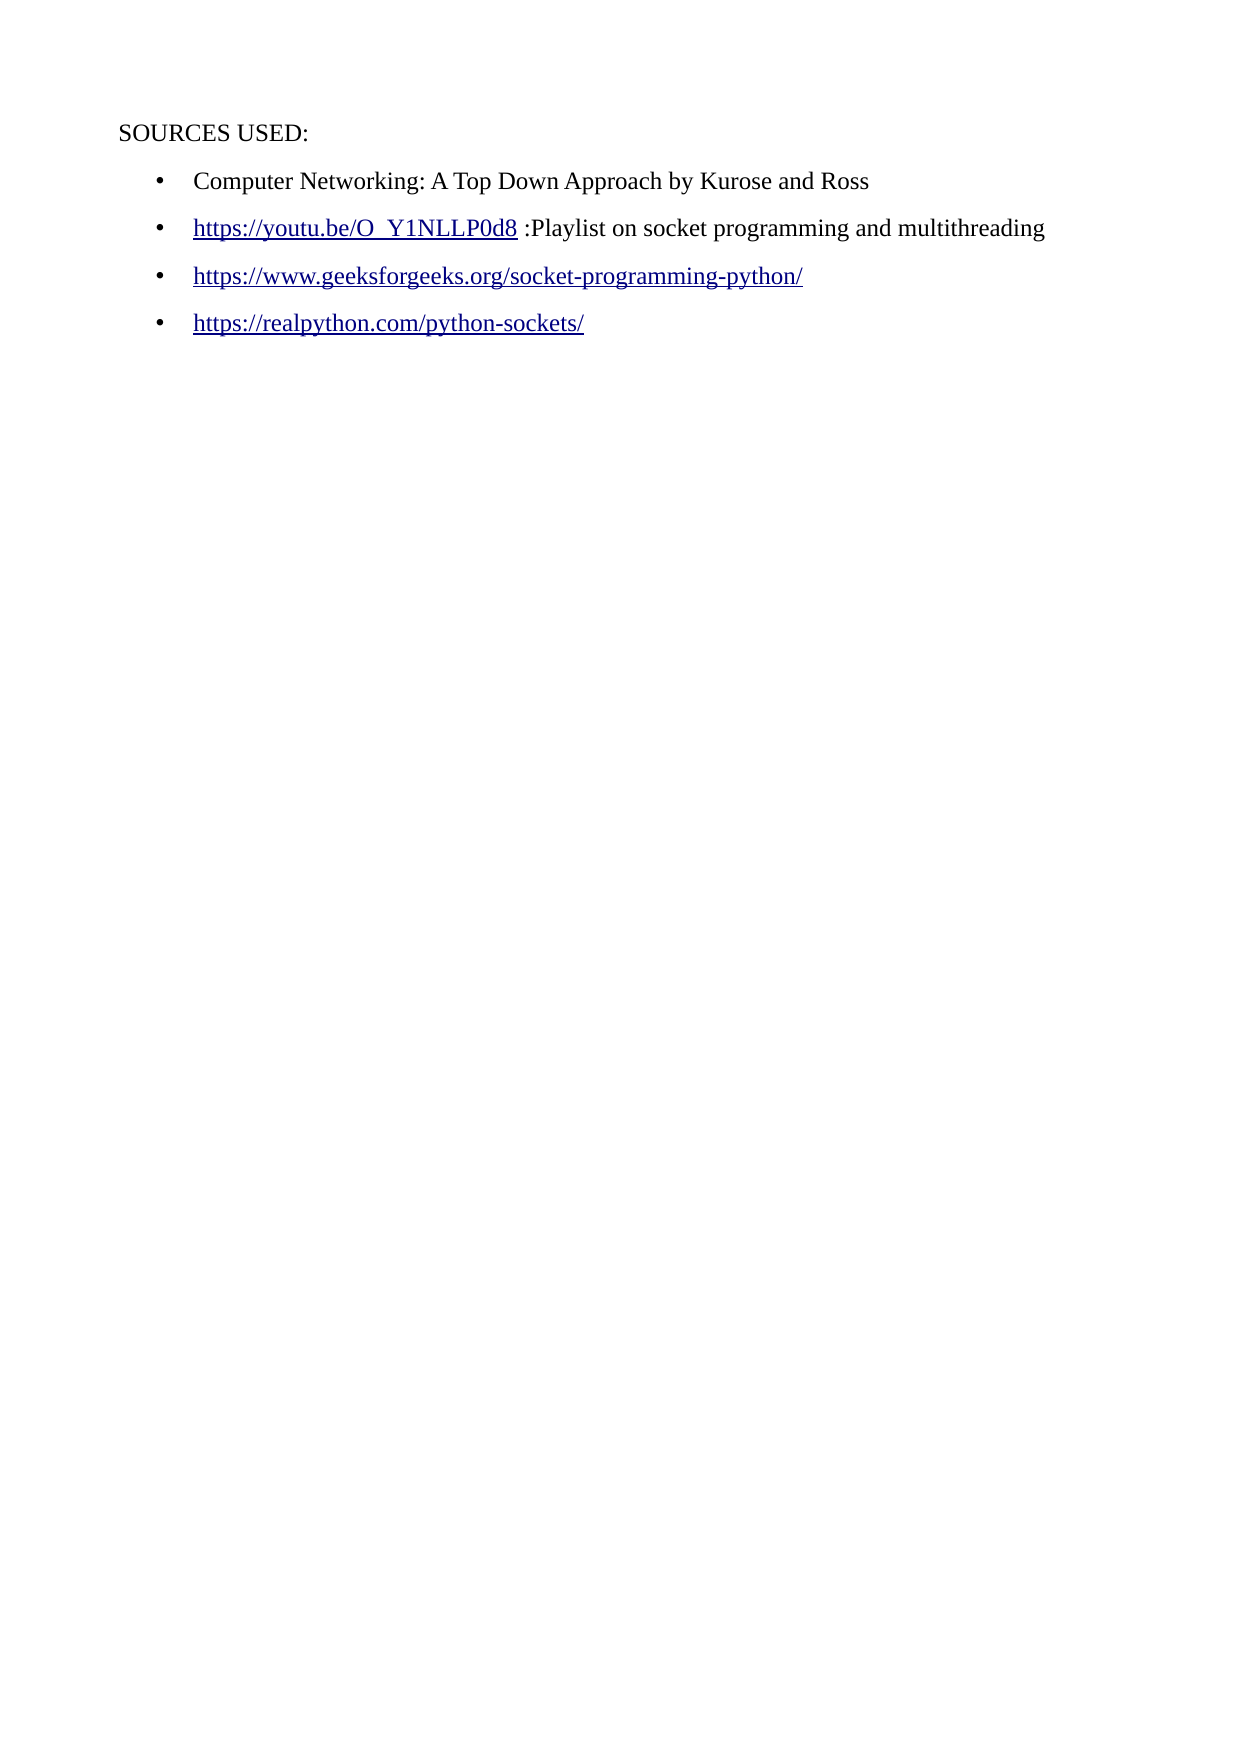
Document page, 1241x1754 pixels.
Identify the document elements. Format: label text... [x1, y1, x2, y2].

text SOURCES USED: [118, 118, 1122, 147]
list https://www.geeksforgeeks.org/socket-programming-python/ [156, 261, 1122, 290]
list Computer Networking: A Top Down Approach by Kurose and Ross [156, 166, 1122, 194]
list https://youtu.be/O_Y1NLLP0d8 :Playlist on socket programming and multithreading [156, 213, 1122, 242]
list https://realpython.com/python-sockets/ [156, 308, 1122, 337]
